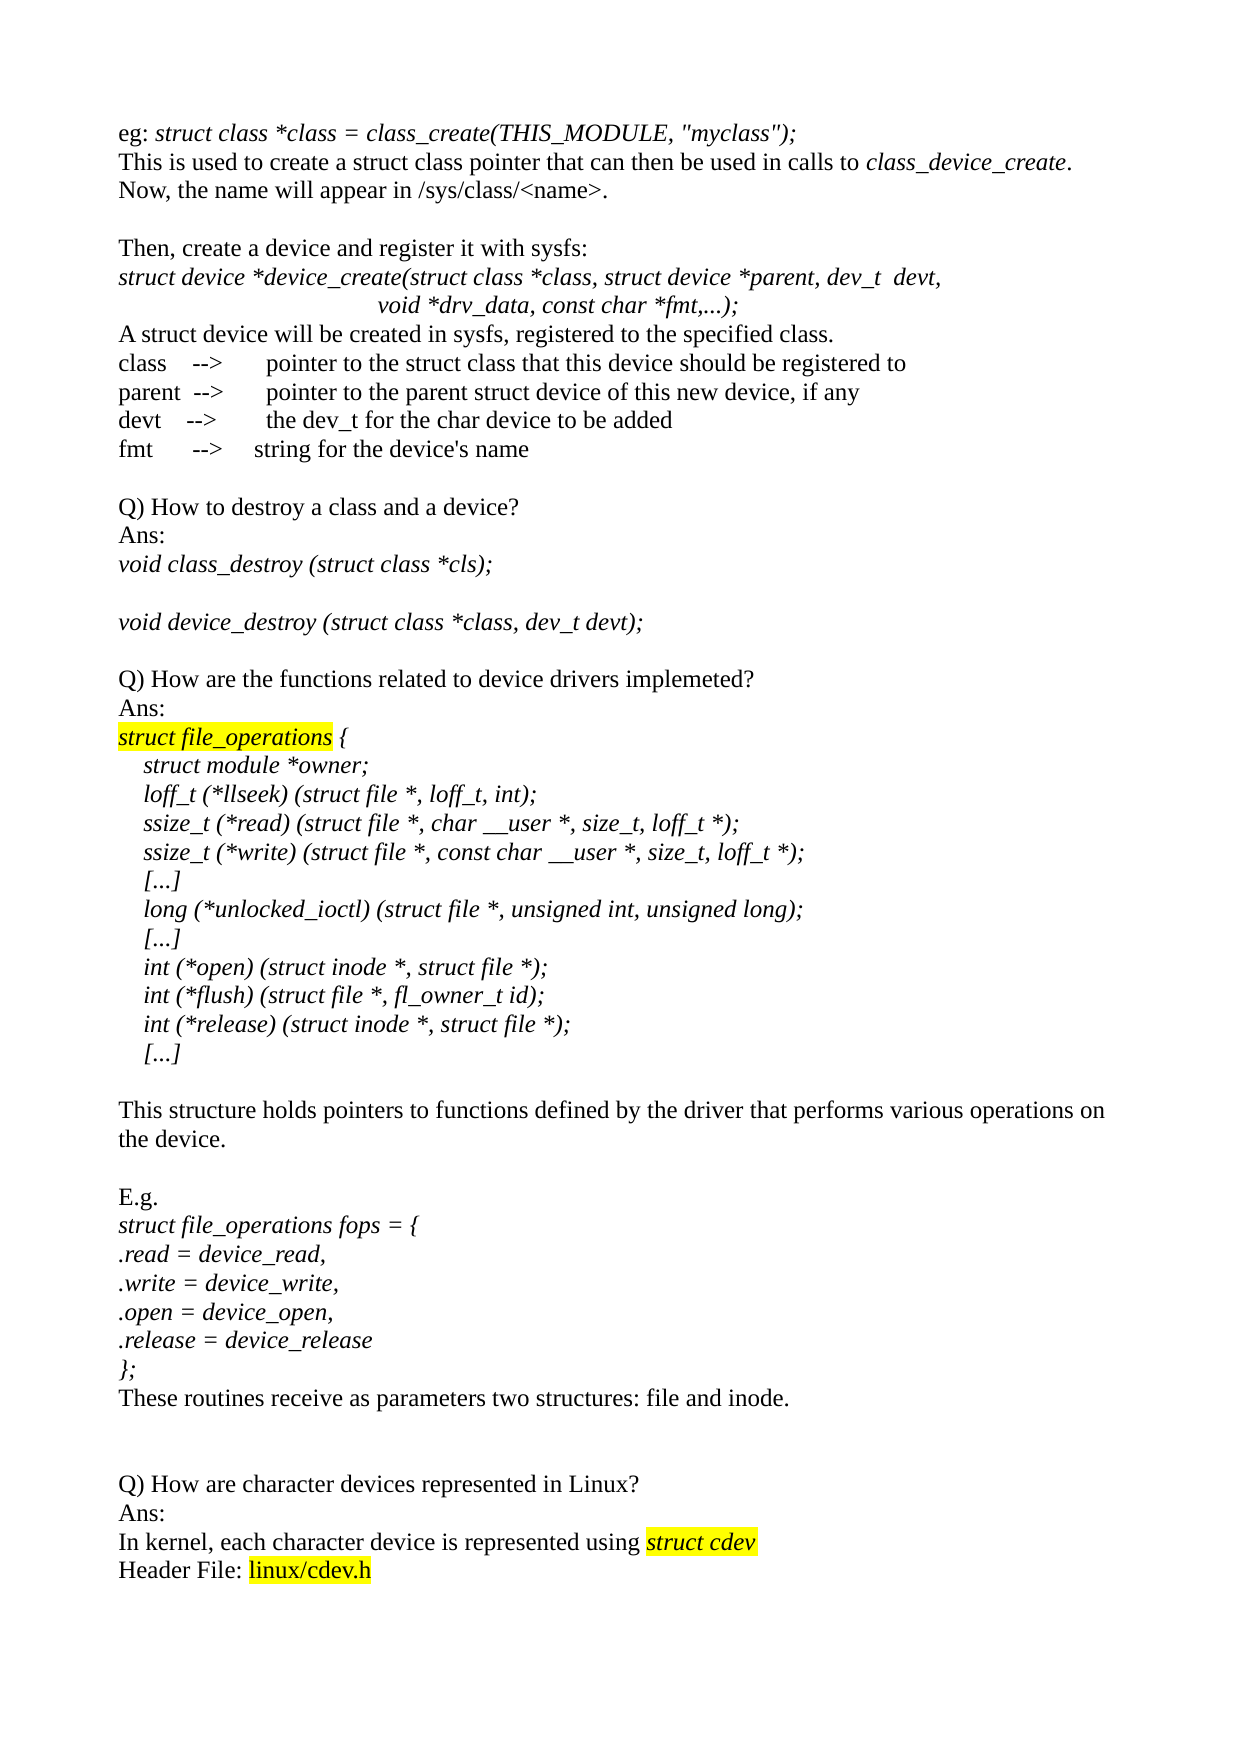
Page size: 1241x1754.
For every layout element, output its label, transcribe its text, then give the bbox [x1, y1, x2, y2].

text class --> pointer to the struct class that this device should be registered to [118, 348, 1122, 377]
text devt --> the dev_t for the char device to be added [118, 406, 1122, 434]
text .release = device_release [118, 1326, 1122, 1354]
text struct file_operations fops = { [118, 1211, 1122, 1239]
text fmt --> string for the device's name [118, 434, 1122, 463]
text parent --> pointer to the parent struct device of this new device, if any [118, 377, 1122, 406]
text Now, the name will appear in /sys/class/<name>. [118, 176, 1122, 204]
text .open = device_open, [118, 1297, 1122, 1326]
text This is used to create a struct class pointer that can then be used in calls to class_device_create. [118, 147, 1122, 176]
text eg: struct class *class = class_create(THIS_MODULE, "myclass"); [118, 118, 1122, 147]
text These routines receive as parameters two structures: file and inode. [118, 1383, 1122, 1412]
text This structure holds pointers to functions defined by the driver that performs various operations on the device. [118, 1096, 1122, 1153]
text Q) How are the functions related to device drivers implemeted? [118, 664, 1122, 693]
text void *drv_data, const char *fmt,...); [118, 291, 1122, 319]
text E.g. [118, 1182, 1122, 1211]
text Ans: [118, 693, 1122, 722]
text A struct device will be created in sysfs, registered to the specified class. [118, 319, 1122, 348]
text struct module *owner; [118, 751, 1122, 779]
text }; [118, 1354, 1122, 1383]
text [...] [118, 1038, 1122, 1067]
text struct file_operations { [118, 722, 1122, 751]
text Q) How to destroy a class and a device? [118, 492, 1122, 521]
text struct device *device_create(struct class *class, struct device *parent, dev_t devt, [118, 262, 1122, 291]
text .write = device_write, [118, 1268, 1122, 1297]
text int (*flush) (struct file *, fl_owner_t id); [118, 981, 1122, 1009]
text loff_t (*llseek) (struct file *, loff_t, int); [118, 779, 1122, 808]
text long (*unlocked_ioctl) (struct file *, unsigned int, unsigned long); [118, 894, 1122, 923]
text void device_destroy (struct class *class, dev_t devt); [118, 607, 1122, 636]
text Ans: [118, 1498, 1122, 1527]
text ssize_t (*read) (struct file *, char __user *, size_t, loff_t *); [118, 808, 1122, 837]
text [...] [118, 866, 1122, 894]
text Then, create a device and register it with sysfs: [118, 233, 1122, 262]
text Header File: linux/cdev.h [118, 1556, 1122, 1584]
text In kernel, each character device is represented using struct cdev [118, 1527, 1122, 1556]
text Ans: [118, 521, 1122, 549]
text void class_destroy (struct class *cls); [118, 549, 1122, 578]
text .read = device_read, [118, 1239, 1122, 1268]
text ssize_t (*write) (struct file *, const char __user *, size_t, loff_t *); [118, 837, 1122, 866]
text [...] [118, 923, 1122, 952]
text int (*open) (struct inode *, struct file *); [118, 952, 1122, 981]
text int (*release) (struct inode *, struct file *); [118, 1009, 1122, 1038]
text Q) How are character devices represented in Linux? [118, 1469, 1122, 1498]
